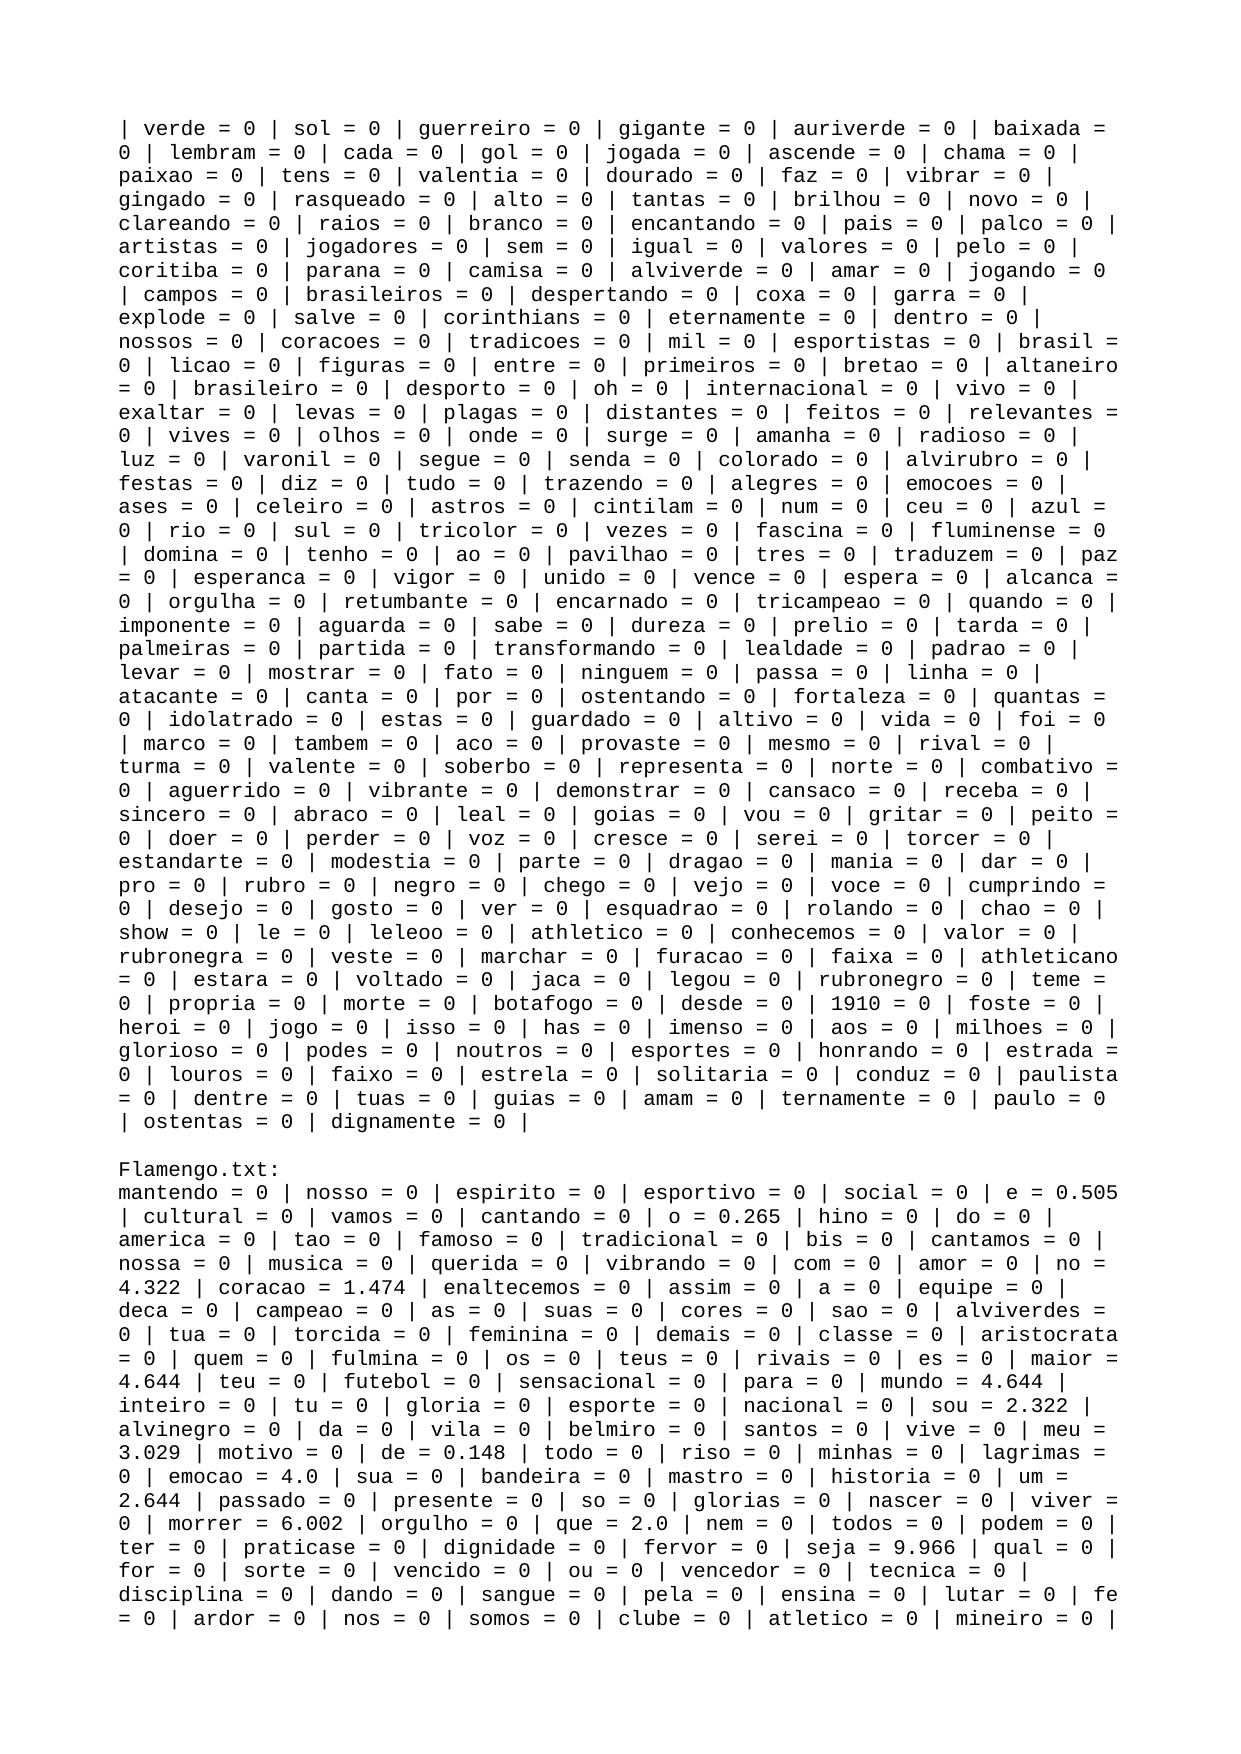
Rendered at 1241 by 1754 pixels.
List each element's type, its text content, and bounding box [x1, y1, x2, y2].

text mantendo = 0 | nosso = 0 | espirito = 0 | esportivo = 0 | social = 0 | e = 0.505 | cultural = 0 | vamos = 0 | cantando = 0 | o = 0.265 | hino = 0 | do = 0 | america = 0 | tao = 0 | famoso = 0 | tradicional = 0 | bis = 0 | cantamos = 0 | nossa = 0 | musica = 0 | querida = 0 | vibrando = 0 | com = 0 | amor = 0 | no = 4.322 | coracao = 1.474 | enaltecemos = 0 | assim = 0 | a = 0 | equipe = 0 | deca = 0 | campeao = 0 | as = 0 | suas = 0 | cores = 0 | sao = 0 | alviverdes = 0 | tua = 0 | torcida = 0 | feminina = 0 | demais = 0 | classe = 0 | aristocrata = 0 | quem = 0 | fulmina = 0 | os = 0 | teus = 0 | rivais = 0 | es = 0 | maior = 4.644 | teu = 0 | futebol = 0 | sensacional = 0 | para = 0 | mundo = 4.644 | inteiro = 0 | tu = 0 | gloria = 0 | esporte = 0 | nacional = 0 | sou = 2.322 | alvinegro = 0 | da = 0 | vila = 0 | belmiro = 0 | santos = 0 | vive = 0 | meu = 3.029 | motivo = 0 | de = 0.148 | todo = 0 | riso = 0 | minhas = 0 | lagrimas = 0 | emocao = 4.0 | sua = 0 | bandeira = 0 | mastro = 0 | historia = 0 | um = 2.644 | passado = 0 | presente = 0 | so = 0 | glorias = 0 | nascer = 0 | viver = 0 | morrer = 6.002 | orgulho = 0 | que = 2.0 | nem = 0 | todos = 0 | podem = 0 | ter = 0 | praticase = 0 | dignidade = 0 | fervor = 0 | seja = 9.966 | qual = 0 | for = 0 | sorte = 0 | vencido = 0 | ou = 0 | vencedor = 0 | tecnica = 0 | disciplina = 0 | dando = 0 | sangue = 0 | pela = 0 | ensina = 0 | lutar = 0 | fe = 0 | ardor = 0 | nos = 0 | somos = 0 | clube = 0 | atletico = 0 | mineiro = 0 | [118, 1182, 1122, 1631]
text | verde = 0 | sol = 0 | guerreiro = 0 | gigante = 0 | auriverde = 0 | baixada = 0 | lembram = 0 | cada = 0 | gol = 0 | jogada = 0 | ascende = 0 | chama = 0 | paixao = 0 | tens = 0 | valentia = 0 | dourado = 0 | faz = 0 | vibrar = 0 | gingado = 0 | rasqueado = 0 | alto = 0 | tantas = 0 | brilhou = 0 | novo = 0 | clareando = 0 | raios = 0 | branco = 0 | encantando = 0 | pais = 0 | palco = 0 | artistas = 0 | jogadores = 0 | sem = 0 | igual = 0 | valores = 0 | pelo = 0 | coritiba = 0 | parana = 0 | camisa = 0 | alviverde = 0 | amar = 0 | jogando = 0 | campos = 0 | brasileiros = 0 | despertando = 0 | coxa = 0 | garra = 0 | explode = 0 | salve = 0 | corinthians = 0 | eternamente = 0 | dentro = 0 | nossos = 0 | coracoes = 0 | tradicoes = 0 | mil = 0 | esportistas = 0 | brasil = 0 | licao = 0 | figuras = 0 | entre = 0 | primeiros = 0 | bretao = 0 | altaneiro = 0 | brasileiro = 0 | desporto = 0 | oh = 0 | internacional = 0 | vivo = 0 | exaltar = 0 | levas = 0 | plagas = 0 | distantes = 0 | feitos = 0 | relevantes = 0 | vives = 0 | olhos = 0 | onde = 0 | surge = 0 | amanha = 0 | radioso = 0 | luz = 0 | varonil = 0 | segue = 0 | senda = 0 | colorado = 0 | alvirubro = 0 | festas = 0 | diz = 0 | tudo = 0 | trazendo = 0 | alegres = 0 | emocoes = 0 | ases = 0 | celeiro = 0 | astros = 0 | cintilam = 0 | num = 0 | ceu = 0 | azul = 0 | rio = 0 | sul = 0 | tricolor = 0 | vezes = 0 | fascina = 0 | fluminense = 0 | domina = 0 | tenho = 0 | ao = 0 | pavilhao = 0 | tres = 0 | traduzem = 0 | paz = 0 | esperanca = 0 | vigor = 0 | unido = 0 | vence = 0 | espera = 0 | alcanca = 0 | orgulha = 0 | retumbante = 0 | encarnado = 0 | tricampeao = 0 | quando = 0 | imponente = 0 | aguarda = 0 | sabe = 0 | dureza = 0 | prelio = 0 | tarda = 0 | palmeiras = 0 | partida = 0 | transformando = 0 | lealdade = 0 | padrao = 0 | levar = 0 | mostrar = 0 | fato = 0 | ninguem = 0 | passa = 0 | linha = 0 | atacante = 0 | canta = 0 | por = 0 | ostentando = 0 | fortaleza = 0 | quantas = 0 | idolatrado = 0 | estas = 0 | guardado = 0 | altivo = 0 | vida = 0 | foi = 0 | marco = 0 | tambem = 0 | aco = 0 | provaste = 0 | mesmo = 0 | rival = 0 | turma = 0 | valente = 0 | soberbo = 0 | representa = 0 | norte = 0 | combativo = 0 | aguerrido = 0 | vibrante = 0 | demonstrar = 0 | cansaco = 0 | receba = 0 | sincero = 0 | abraco = 0 | leal = 0 | goias = 0 | vou = 0 | gritar = 0 | peito = 0 | doer = 0 | perder = 0 | voz = 0 | cresce = 0 | serei = 0 | torcer = 0 | estandarte = 0 | modestia = 0 | parte = 0 | dragao = 0 | mania = 0 | dar = 0 | pro = 0 | rubro = 0 | negro = 0 | chego = 0 | vejo = 0 | voce = 0 | cumprindo = 0 | desejo = 0 | gosto = 0 | ver = 0 | esquadrao = 0 | rolando = 0 | chao = 0 | show = 0 | le = 0 | leleoo = 0 | athletico = 0 | conhecemos = 0 | valor = 0 | rubronegra = 0 | veste = 0 | marchar = 0 | furacao = 0 | faixa = 0 | athleticano = 0 | estara = 0 | voltado = 0 | jaca = 0 | legou = 0 | rubronegro = 0 | teme = 0 | propria = 0 | morte = 0 | botafogo = 0 | desde = 0 | 1910 = 0 | foste = 0 | heroi = 0 | jogo = 0 | isso = 0 | has = 0 | imenso = 0 | aos = 0 | milhoes = 0 | glorioso = 0 | podes = 0 | noutros = 0 | esportes = 0 | honrando = 0 | estrada = 0 | louros = 0 | faixo = 0 | estrela = 0 | solitaria = 0 | conduz = 0 | paulista = 0 | dentre = 0 | tuas = 0 | guias = 0 | amam = 0 | ternamente = 0 | paulo = 0 | ostentas = 0 | dignamente = 0 | [118, 118, 1122, 1135]
text Flamengo.txt: [118, 1158, 1122, 1182]
